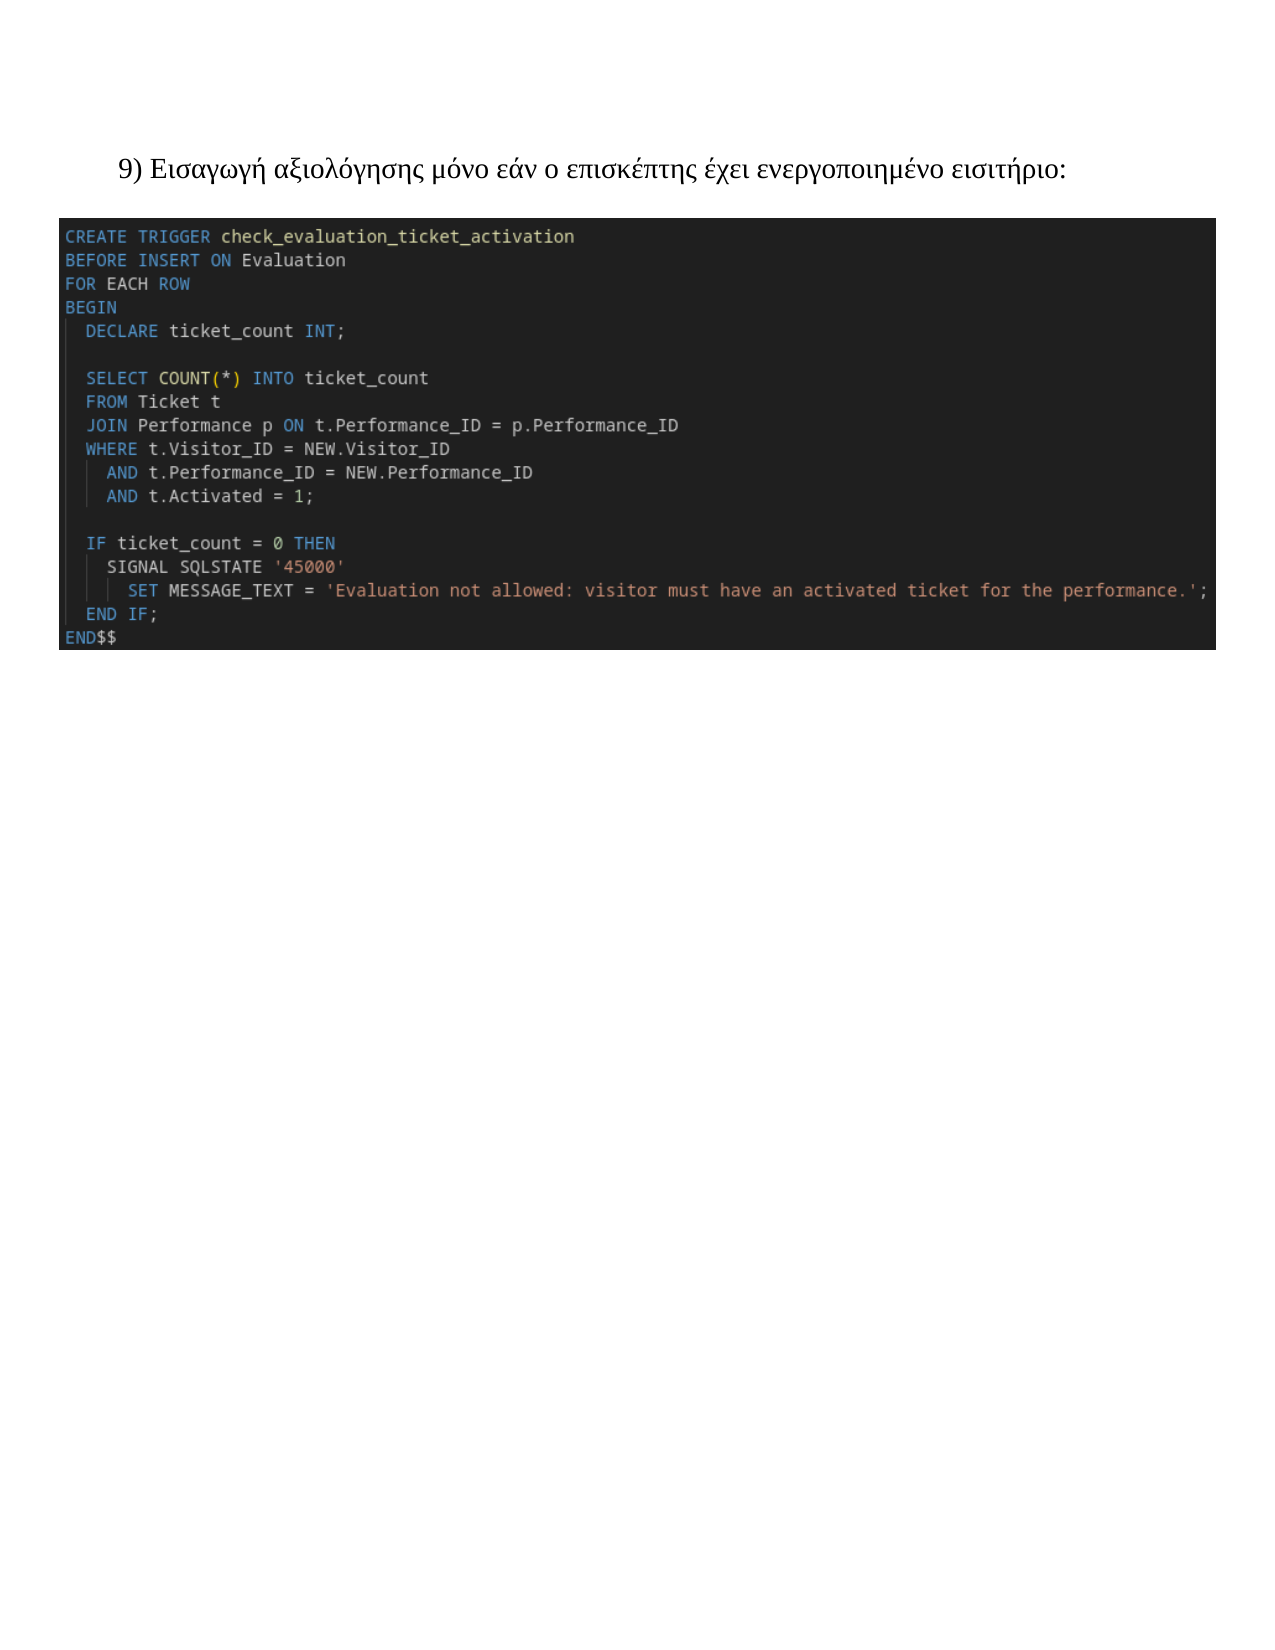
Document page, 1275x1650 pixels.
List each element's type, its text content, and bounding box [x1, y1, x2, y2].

text 9) Εισαγωγή αξιολόγησης μόνο εάν ο επισκέπτης έχει ενεργοποιημένο εισιτήριο: [118, 152, 1157, 185]
picture [59, 218, 1216, 650]
